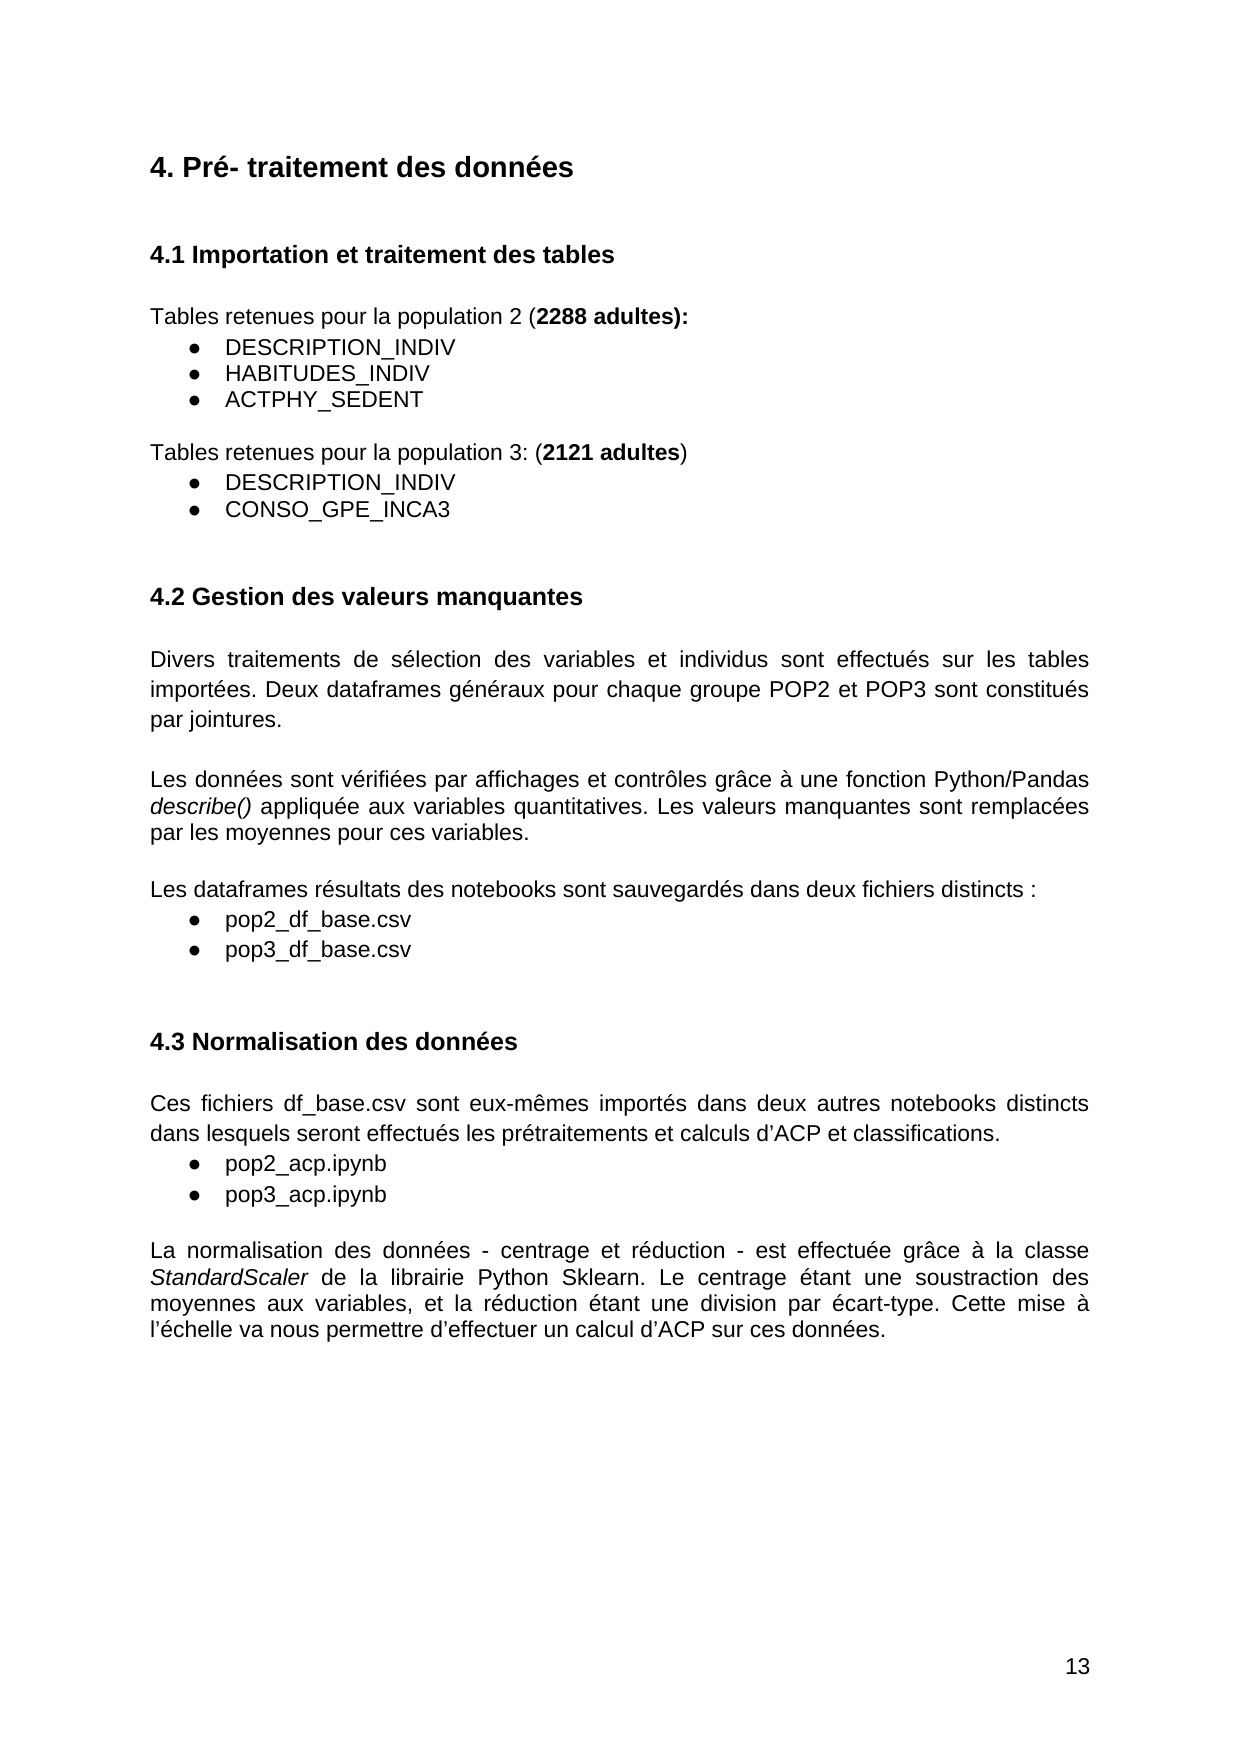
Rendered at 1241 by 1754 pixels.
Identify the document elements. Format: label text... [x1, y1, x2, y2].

list pop2_acp.ipynb [187, 1150, 1090, 1177]
text 4.1 Importation et traitement des tables [150, 240, 1090, 269]
list DESCRIPTION_INDIV [187, 469, 1090, 496]
text Ces fichiers df_base.csv sont eux-mêmes importés dans deux autres notebooks distincts dans lesquels seront effectués les prétraitements et calculs d’ACP et classifications. [150, 1090, 1090, 1146]
text Les données sont vérifiées par affichages et contrôles grâce à une fonction Python/Pandas describe() appliquée aux variables quantitatives. Les valeurs manquantes sont remplacées par les moyennes pour ces variables. [150, 766, 1090, 845]
text Divers traitements de sélection des variables et individus sont effectués sur les tables importées. Deux dataframes généraux pour chaque groupe POP2 et POP3 sont constitués par jointures. [150, 646, 1090, 732]
text Les dataframes résultats des notebooks sont sauvegardés dans deux fichiers distincts : [150, 876, 1090, 902]
list pop3_df_base.csv [187, 936, 1090, 962]
list pop2_df_base.csv [187, 906, 1090, 932]
text Tables retenues pour la population 2 (2288 adultes): [150, 303, 1090, 330]
list DESCRIPTION_INDIV [187, 333, 1090, 360]
list ACTPHY_SEDENT [187, 386, 1090, 413]
list CONSO_GPE_INCA3 [187, 496, 1090, 522]
text 4.2 Gestion des valeurs manquantes [150, 582, 1090, 611]
list HABITUDES_INDIV [187, 360, 1090, 386]
list pop3_acp.ipynb [187, 1181, 1090, 1207]
text Tables retenues pour la population 3: (2121 adultes) [150, 439, 1090, 465]
text La normalisation des données - centrage et réduction - est effectuée grâce à la classe StandardScaler de la librairie Python Sklearn. Le centrage étant une soustraction des moyennes aux variables, et la réduction étant une division par écart-type. Cette mise à l’échelle va nous permettre d’effectuer un calcul d’ACP sur ces données. [150, 1237, 1090, 1342]
text 4. Pré- traitement des données [150, 150, 1090, 183]
text 4.3 Normalisation des données [150, 1027, 1090, 1055]
